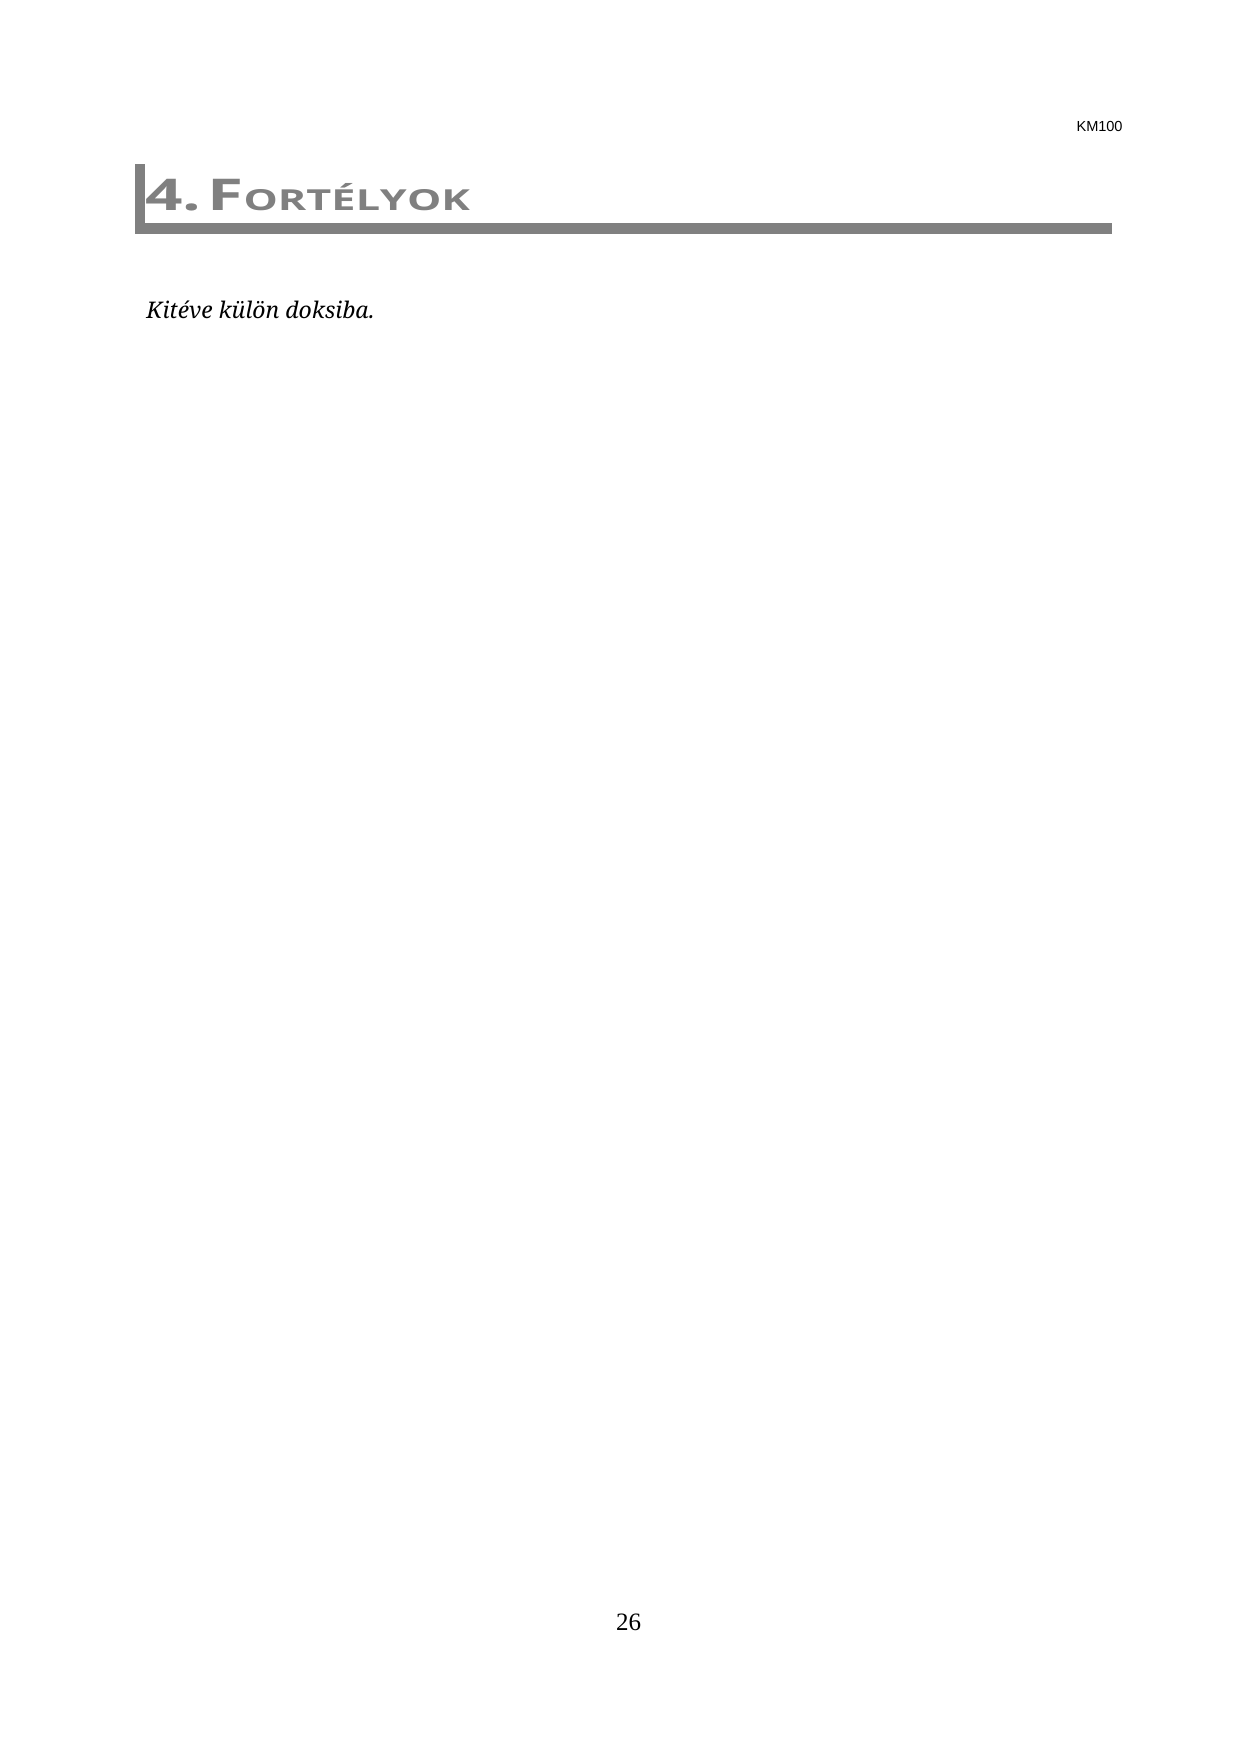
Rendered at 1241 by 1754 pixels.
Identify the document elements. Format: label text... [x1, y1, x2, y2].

text Kitéve külön doksiba. [134, 294, 1122, 325]
subtitle Fortélyok [145, 164, 1122, 223]
